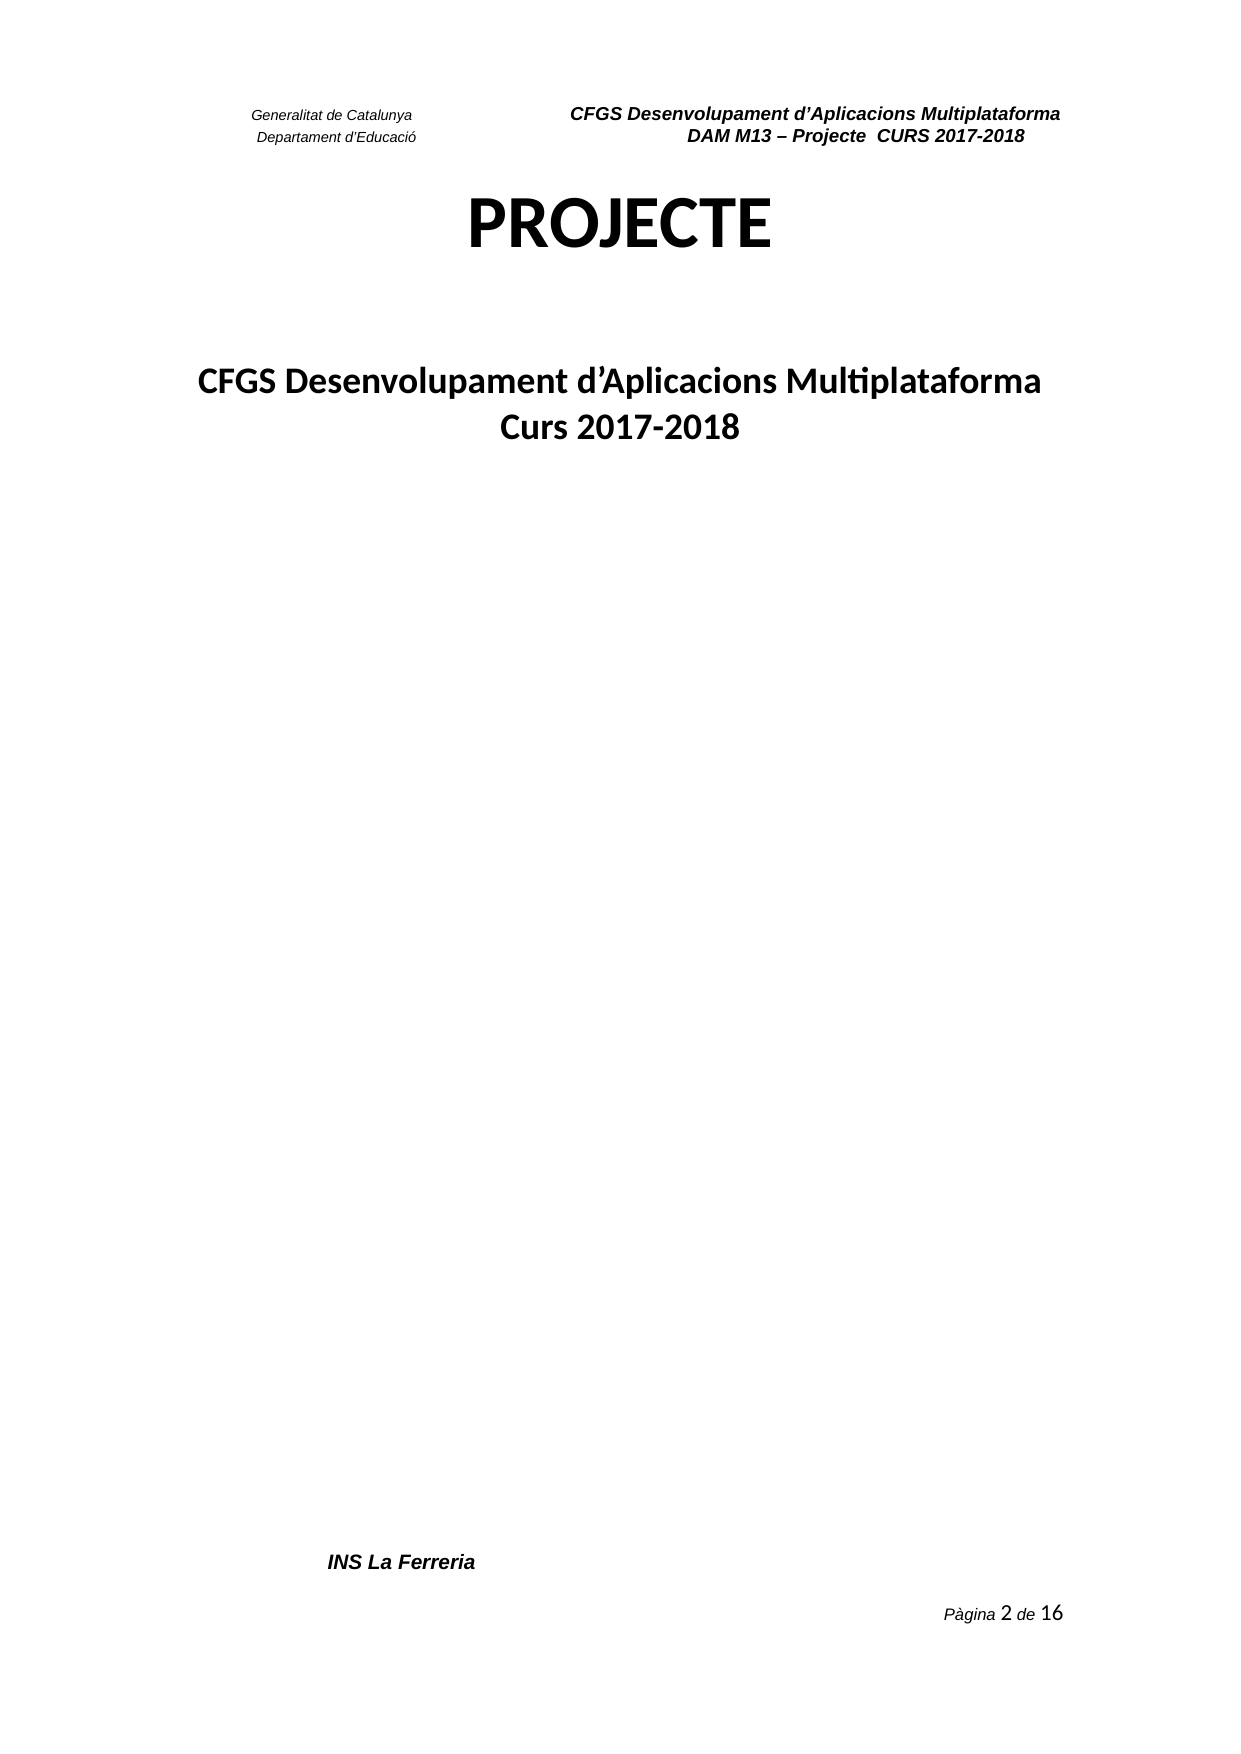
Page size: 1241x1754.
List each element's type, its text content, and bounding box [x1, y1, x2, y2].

picture [187, 1551, 325, 1614]
subtitle CFGS Desenvolupament d’Aplicacions Multiplataforma Curs 2017-2018 [177, 357, 1063, 449]
picture [177, 79, 253, 151]
subtitle PROJECTE [177, 174, 1063, 266]
